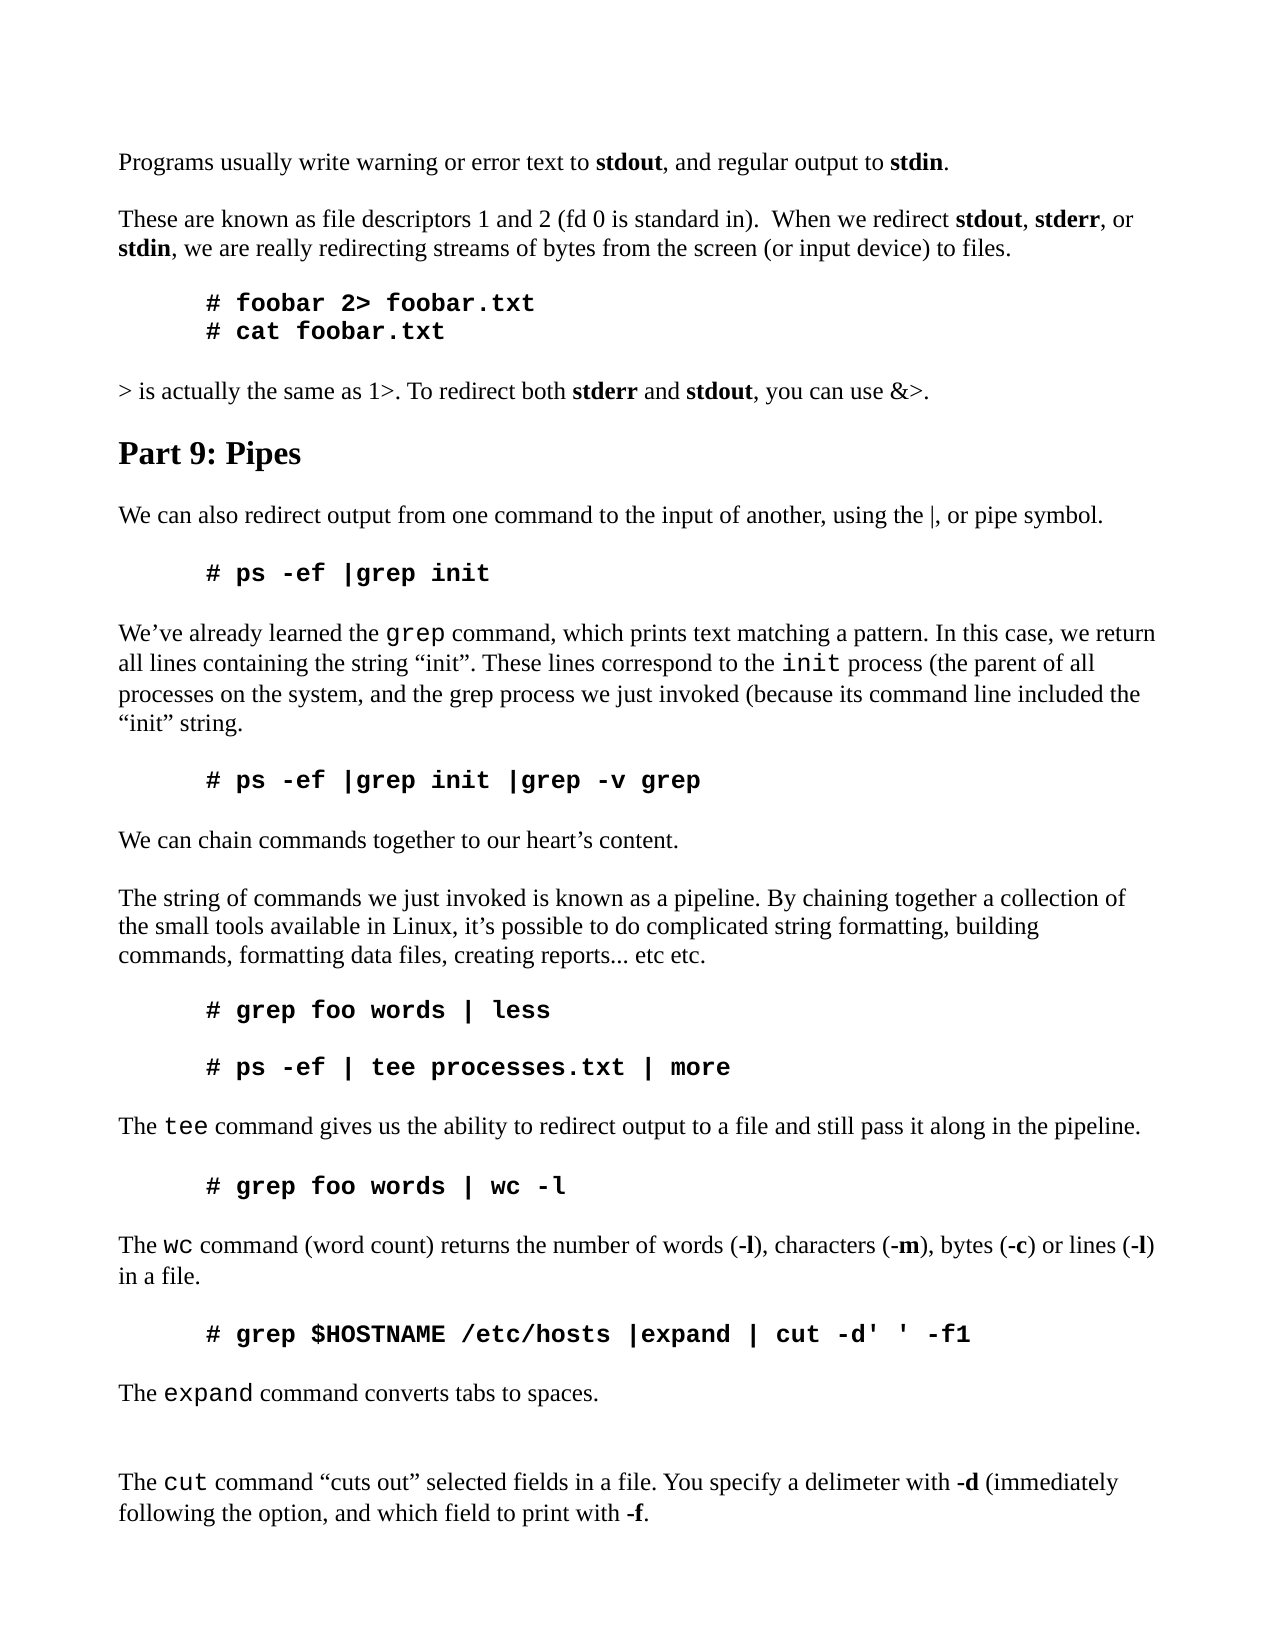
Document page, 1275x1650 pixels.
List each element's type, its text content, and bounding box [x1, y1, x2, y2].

text # ps -ef | tee processes.txt | more [118, 1054, 1157, 1083]
text We can also redirect output from one command to the input of another, using the |, or pipe symbol. [118, 501, 1157, 529]
text We can chain commands together to our heart’s content. [118, 825, 1157, 854]
text We’ve already learned the grep command, which prints text matching a pattern. In this case, we return all lines containing the string “init”. These lines correspond to the init process (the parent of all processes on the system, and the grep process we just invoked (because its command line included the “init” string. [118, 618, 1157, 737]
text # ps -ef |grep init [118, 558, 1157, 589]
text The expand command converts tabs to spaces. [118, 1378, 1157, 1409]
text # grep $HOSTNAME /etc/hosts |expand | cut -d' ' -f1 [118, 1319, 1157, 1350]
text Part 9: Pipes [118, 433, 1157, 472]
text The cut command “cuts out” selected fields in a file. You specify a delimeter with -d (immediately following the option, and which field to print with -f. [118, 1467, 1157, 1526]
text # grep foo words | wc -l [118, 1171, 1157, 1202]
text # cat foobar.txt [118, 319, 1157, 347]
text These are known as file descriptors 1 and 2 (fd 0 is standard in). When we redirect stdout, stderr, or stdin, we are really redirecting streams of bytes from the screen (or input device) to files. [118, 204, 1157, 262]
text The tee command gives us the ability to redirect output to a file and still pass it along in the pipeline. [118, 1111, 1157, 1142]
text The string of commands we just invoked is known as a pipeline. By chaining together a collection of the small tools available in Linux, it’s possible to do complicated string formatting, building commands, formatting data files, creating reports... etc etc. [118, 883, 1157, 969]
text > is actually the same as 1>. To redirect both stderr and stdout, you can use &>. [118, 376, 1157, 405]
text # grep foo words | less [118, 998, 1157, 1026]
text Programs usually write warning or error text to stdout, and regular output to stdin. [118, 147, 1157, 176]
text # ps -ef |grep init |grep -v grep [118, 766, 1157, 796]
text The wc command (word count) returns the number of words (-l), characters (-m), bytes (-c) or lines (-l) in a file. [118, 1231, 1157, 1290]
text # foobar 2> foobar.txt [118, 291, 1157, 319]
